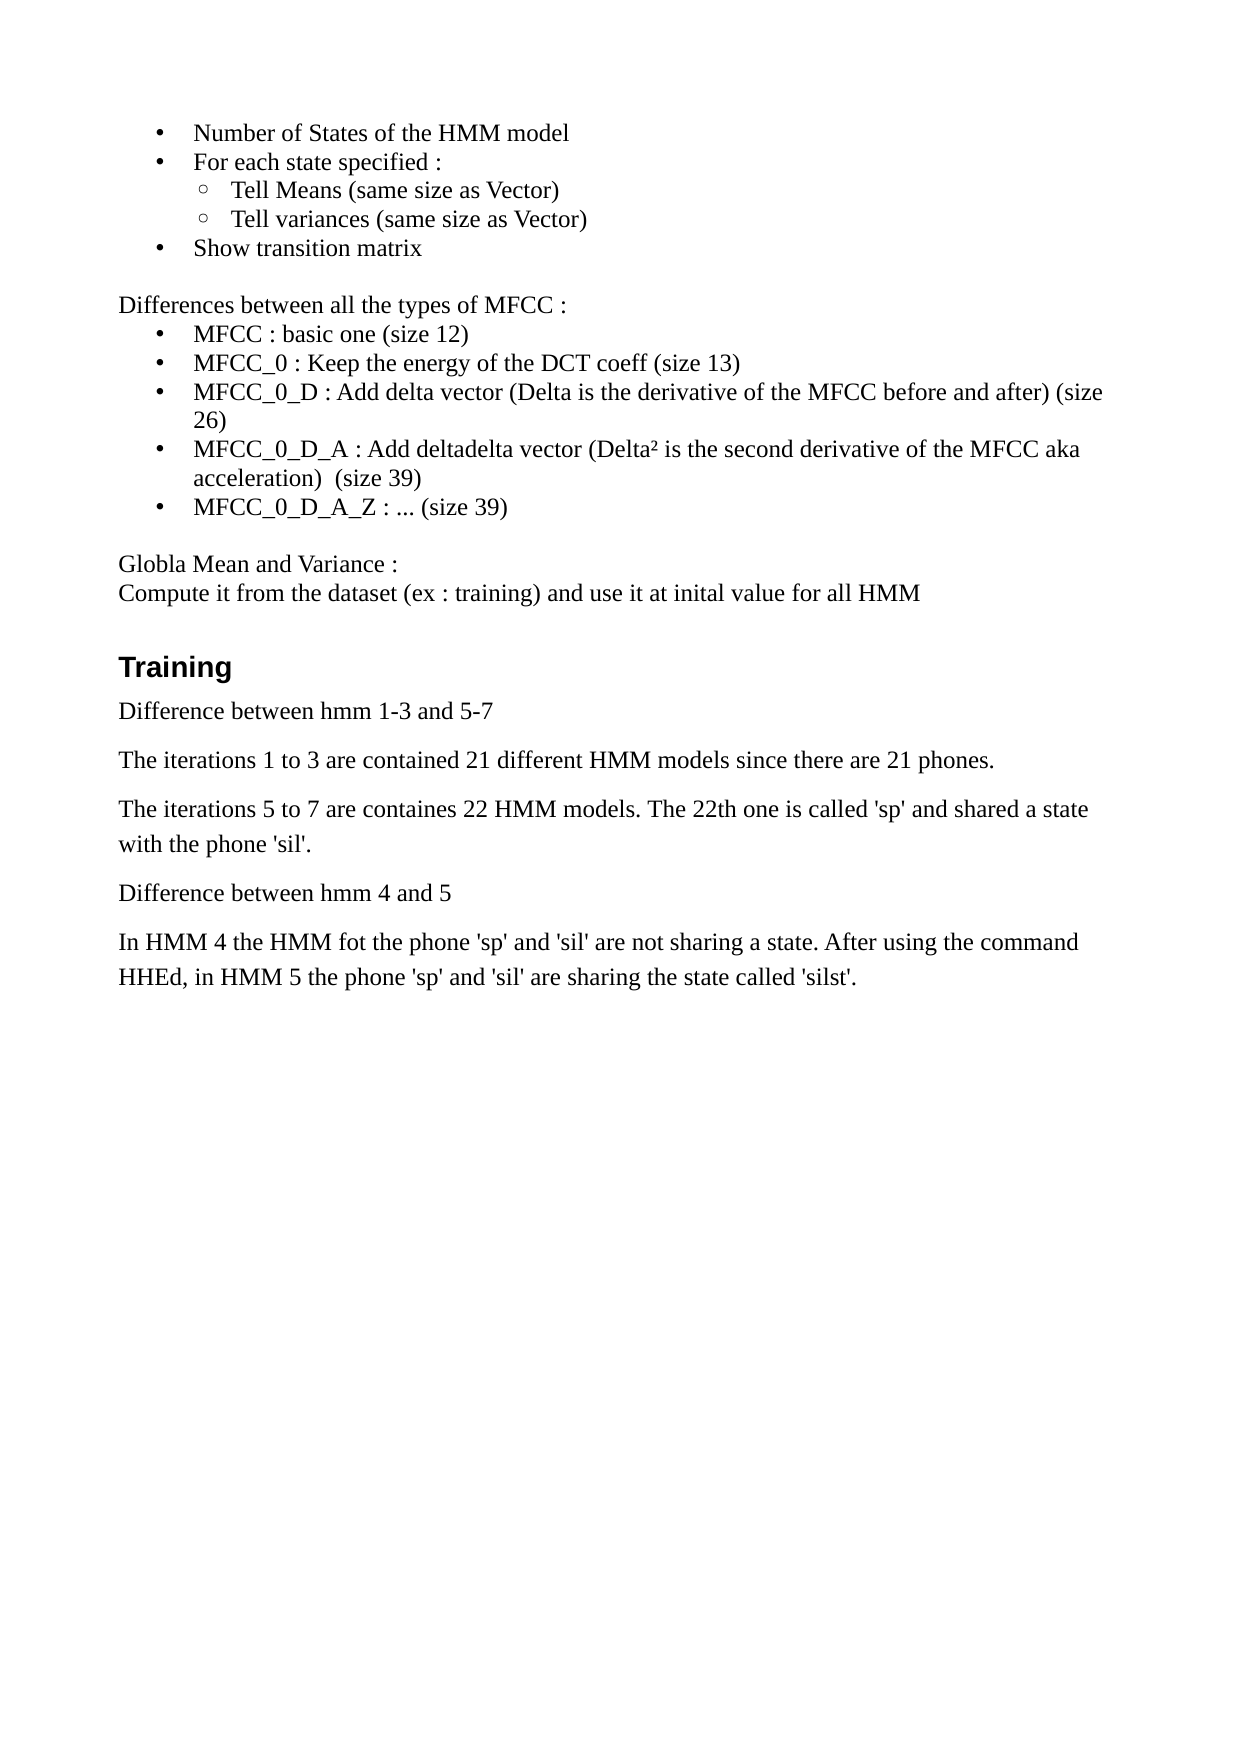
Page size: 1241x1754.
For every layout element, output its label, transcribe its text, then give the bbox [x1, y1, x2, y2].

list Number of States of the HMM model [156, 118, 1122, 147]
list MFCC : basic one (size 12) [156, 319, 1122, 348]
list MFCC_0_D_A_Z : ... (size 39) [156, 492, 1122, 521]
text Differences between all the types of MFCC : [118, 291, 1122, 319]
list MFCC_0 : Keep the energy of the DCT coeff (size 13) [156, 348, 1122, 377]
list MFCC_0_D : Add delta vector (Delta is the derivative of the MFCC before and after) (size 26) [156, 377, 1122, 434]
text Difference between hmm 1-3 and 5-7 [118, 696, 1122, 725]
text The iterations 5 to 7 are containes 22 HMM models. The 22th one is called 'sp' and shared a state with the phone 'sil'. [118, 794, 1122, 858]
list Tell variances (same size as Vector) [193, 204, 1122, 233]
text The iterations 1 to 3 are contained 21 different HMM models since there are 21 phones. [118, 746, 1122, 774]
subtitle Training [118, 650, 1122, 684]
list MFCC_0_D_A : Add deltadelta vector (Delta² is the second derivative of the MFCC aka acceleration) (size 39) [156, 434, 1122, 492]
text Globla Mean and Variance : [118, 549, 1122, 578]
list Show transition matrix [156, 233, 1122, 262]
text Compute it from the dataset (ex : training) and use it at inital value for all HMM [118, 578, 1122, 607]
list Tell Means (same size as Vector) [193, 176, 1122, 204]
text In HMM 4 the HMM fot the phone 'sp' and 'sil' are not sharing a state. After using the command HHEd, in HMM 5 the phone 'sp' and 'sil' are sharing the state called 'silst'. [118, 927, 1122, 990]
text Difference between hmm 4 and 5 [118, 878, 1122, 907]
list For each state specified : [156, 147, 1122, 176]
